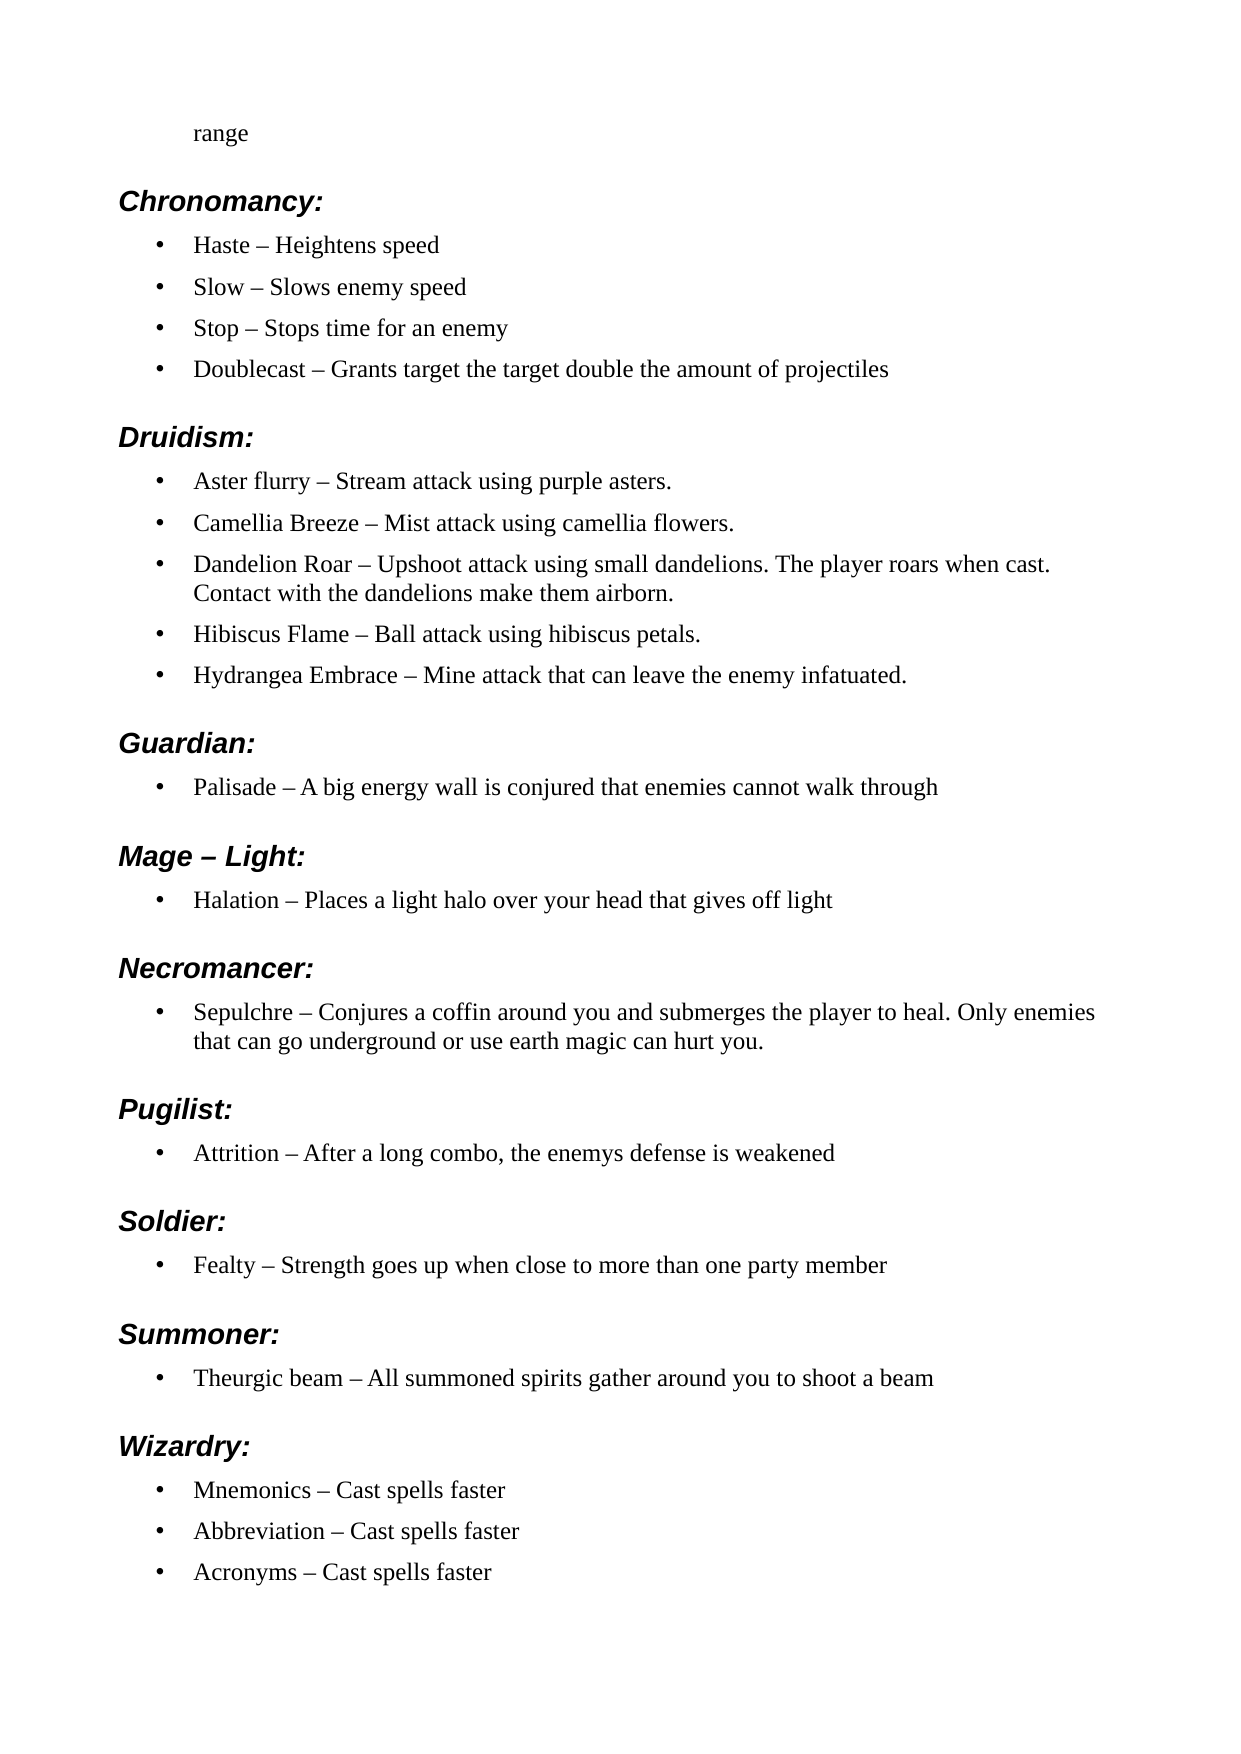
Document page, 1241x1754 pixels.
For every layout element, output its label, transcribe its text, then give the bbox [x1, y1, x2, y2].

list Haste – Heightens speed [156, 230, 1122, 259]
subtitle Mage – Light: [118, 839, 1122, 872]
subtitle Pugilist: [118, 1092, 1122, 1126]
list Sepulchre – Conjures a coffin around you and submerges the player to heal. Only enemies that can go underground or use earth magic can hurt you. [156, 997, 1122, 1054]
list Aster flurry – Stream attack using purple asters. [156, 466, 1122, 495]
list Abbreviation – Cast spells faster [156, 1516, 1122, 1545]
subtitle Chronomancy: [118, 184, 1122, 218]
list Theurgic beam – All summoned spirits gather around you to shoot a beam [156, 1363, 1122, 1391]
list range [156, 118, 1122, 147]
subtitle Necromancer: [118, 951, 1122, 984]
list Halation – Places a light halo over your head that gives off light [156, 885, 1122, 913]
list Slow – Slows enemy speed [156, 272, 1122, 300]
list Hydrangea Embrace – Mine attack that can leave the enemy infatuated. [156, 660, 1122, 689]
list Acronyms – Cast spells faster [156, 1557, 1122, 1586]
subtitle Soldier: [118, 1204, 1122, 1238]
subtitle Druidism: [118, 420, 1122, 454]
list Mnemonics – Cast spells faster [156, 1475, 1122, 1504]
list Stop – Stops time for an enemy [156, 313, 1122, 342]
subtitle Guardian: [118, 726, 1122, 760]
list Attrition – After a long combo, the enemys defense is weakened [156, 1138, 1122, 1167]
list Camellia Breeze – Mist attack using camellia flowers. [156, 508, 1122, 536]
subtitle Summoner: [118, 1317, 1122, 1350]
subtitle Wizardry: [118, 1429, 1122, 1462]
list Dandelion Roar – Upshoot attack using small dandelions. The player roars when cast. Contact with the dandelions make them airborn. [156, 549, 1122, 606]
list Fealty – Strength goes up when close to more than one party member [156, 1250, 1122, 1279]
list Hibiscus Flame – Ball attack using hibiscus petals. [156, 619, 1122, 648]
list Doublecast – Grants target the target double the amount of projectiles [156, 354, 1122, 383]
list Palisade – A big energy wall is conjured that enemies cannot walk through [156, 772, 1122, 801]
